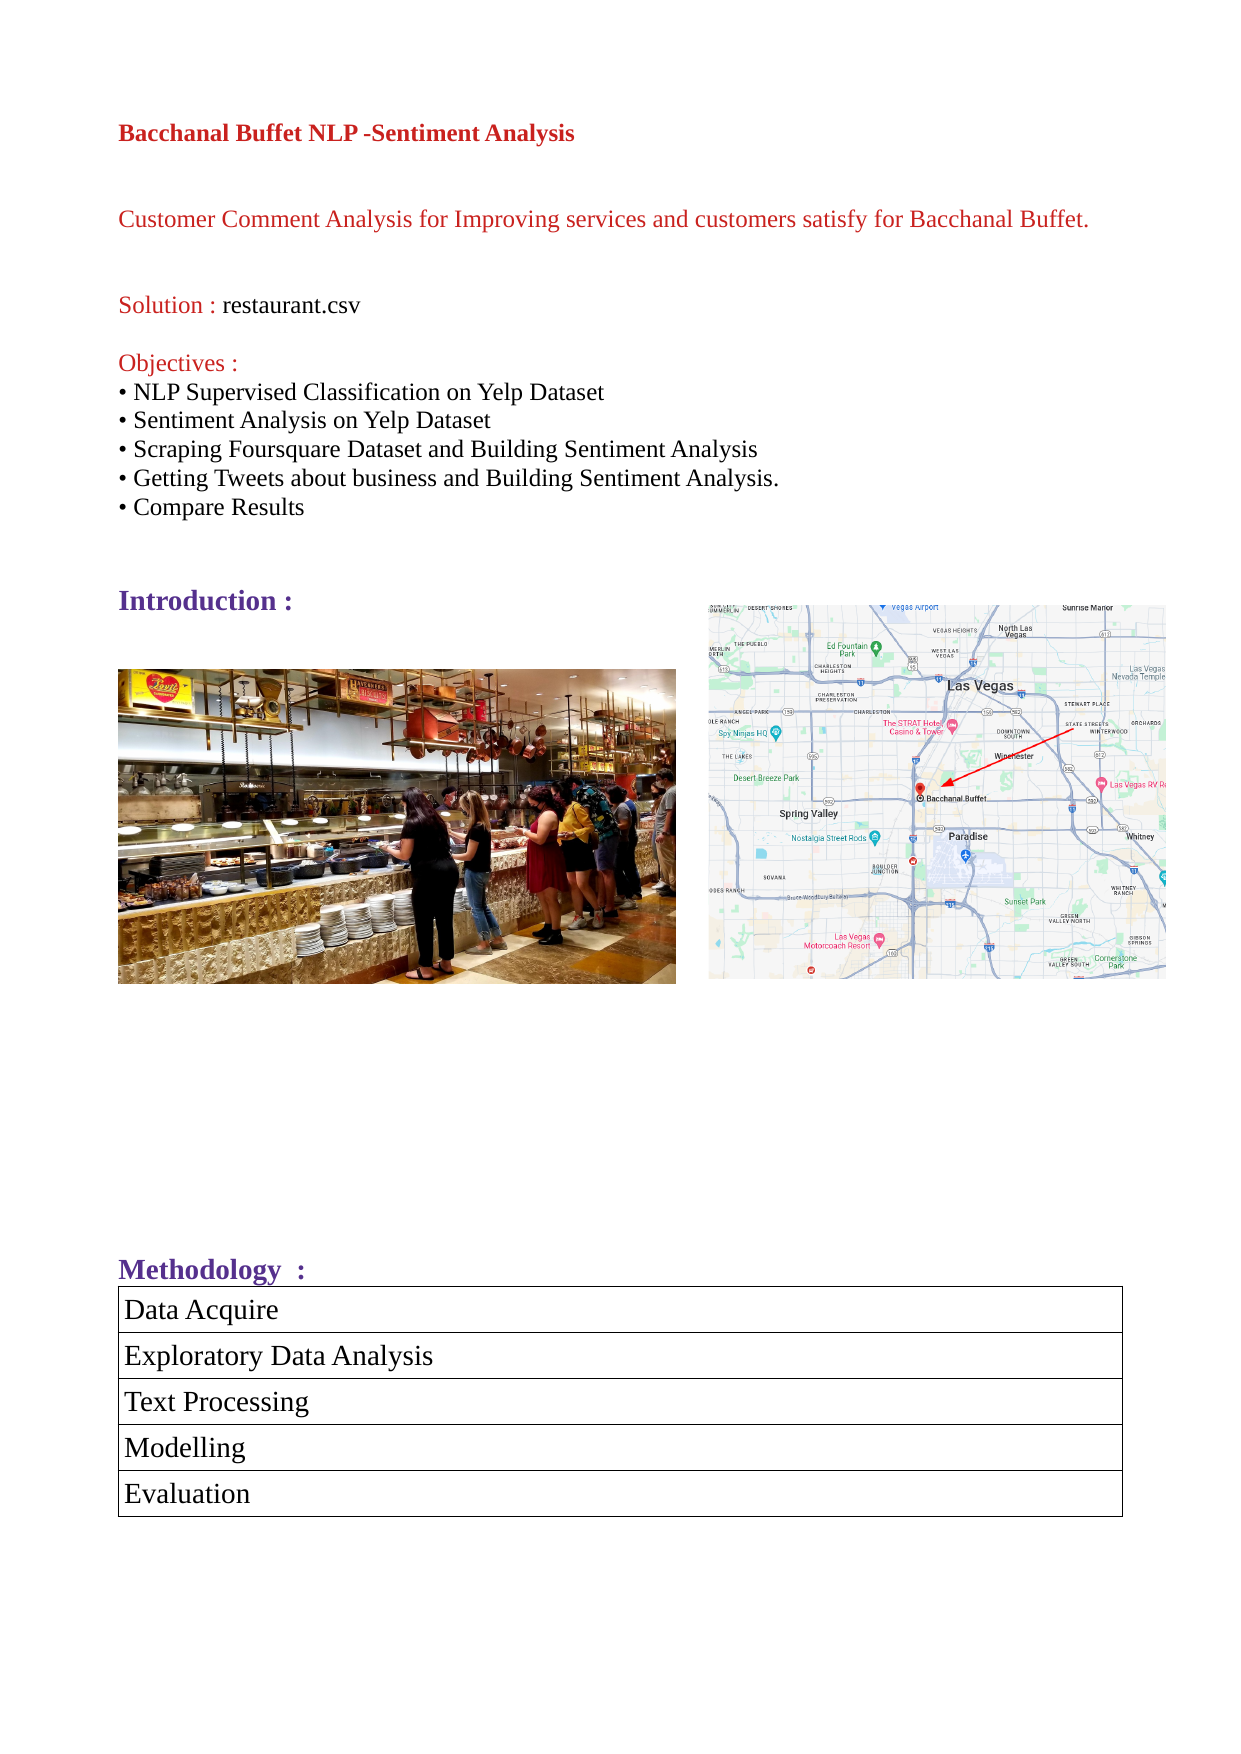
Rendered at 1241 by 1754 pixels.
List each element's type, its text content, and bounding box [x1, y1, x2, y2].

table_cell Evaluation [119, 1471, 1122, 1516]
text • Scraping Foursquare Dataset and Building Sentiment Analysis [118, 434, 1122, 463]
text Solution : restaurant.csv [118, 291, 1122, 319]
table_cell Modelling [119, 1425, 1122, 1470]
text Objectives : [118, 348, 1122, 377]
table_cell Text Processing [119, 1379, 1122, 1424]
text Bacchanal Buffet NLP -Sentiment Analysis [118, 118, 1122, 147]
text • Getting Tweets about business and Building Sentiment Analysis. [118, 463, 1122, 492]
picture [118, 669, 676, 984]
text • NLP Supervised Classification on Yelp Dataset [118, 377, 1122, 406]
text • Sentiment Analysis on Yelp Dataset [118, 406, 1122, 434]
text Introduction : [118, 583, 1122, 616]
picture [708, 605, 1166, 979]
text • Compare Results [118, 492, 1122, 521]
table_cell Exploratory Data Analysis [119, 1333, 1122, 1378]
text Methodology : [118, 1252, 1122, 1286]
text Customer Comment Analysis for Improving services and customers satisfy for Bacchanal Buffet. [118, 204, 1122, 233]
table_header Data Acquire [119, 1287, 1122, 1332]
